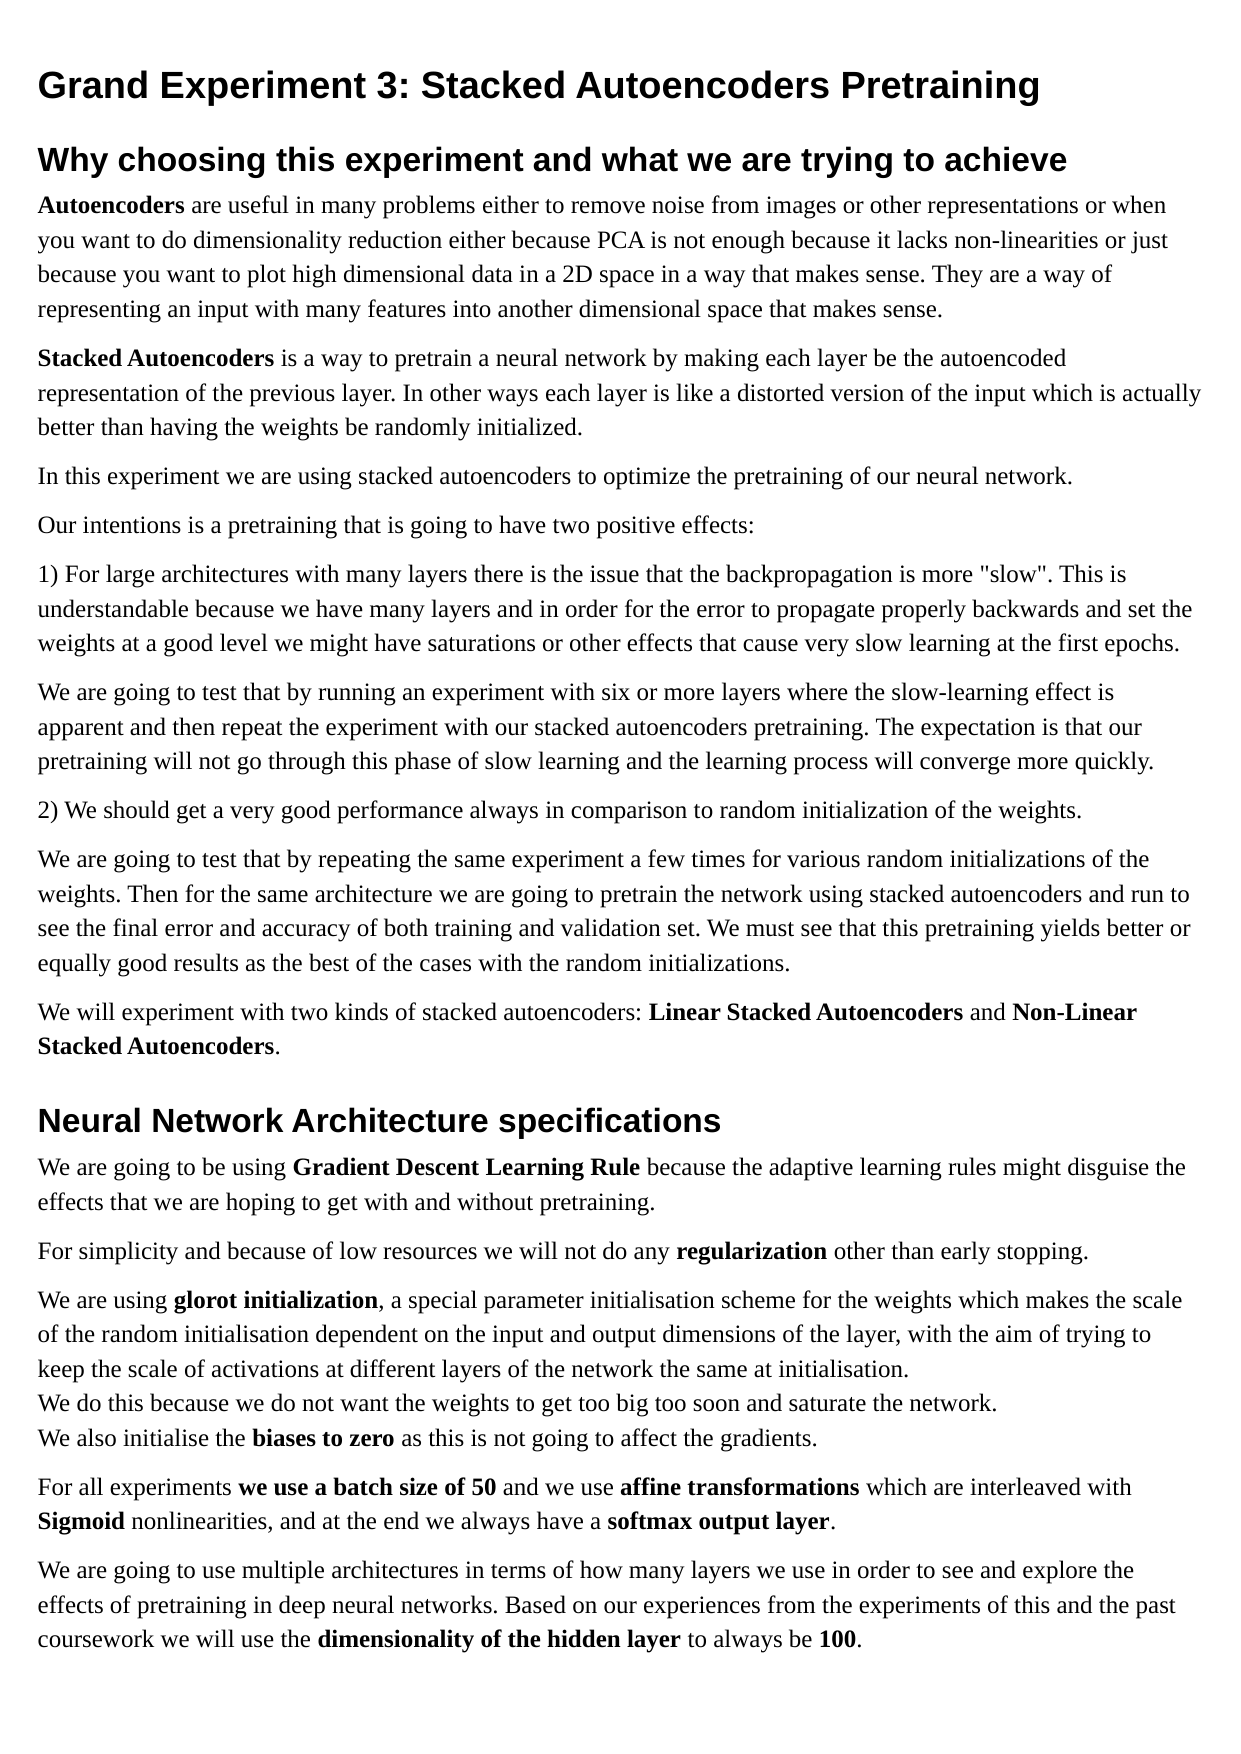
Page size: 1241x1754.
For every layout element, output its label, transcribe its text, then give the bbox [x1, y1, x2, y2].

text Stacked Autoencoders is a way to pretrain a neural network by making each layer be the autoencoded representation of the previous layer. In other ways each layer is like a distorted version of the input which is actually better than having the weights be randomly initialized. [37, 343, 1203, 441]
subtitle Neural Network Architecture specifications [37, 1101, 1203, 1140]
text For all experiments we use a batch size of 50 and we use affine transformations which are interleaved with Sigmoid nonlinearities, and at the end we always have a softmax output layer. [37, 1472, 1203, 1535]
text We are going to use multiple architectures in terms of how many layers we use in order to see and explore the effects of pretraining in deep neural networks. Based on our experiences from the experiments of this and the past coursework we will use the dimensionality of the hidden layer to always be 100. [37, 1556, 1203, 1653]
subtitle Grand Experiment 3: Stacked Autoencoders Pretraining [37, 62, 1203, 106]
text We are going to test that by running an experiment with six or more layers where the slow-learning effect is apparent and then repeat the experiment with our stacked autoencoders pretraining. The expectation is that our pretraining will not go through this phase of slow learning and the learning process will converge more quickly. [37, 677, 1203, 775]
text We are going to be using Gradient Descent Learning Rule because the adaptive learning rules might disguise the effects that we are hoping to get with and without pretraining. [37, 1152, 1203, 1216]
text We will experiment with two kinds of stacked autoencoders: Linear Stacked Autoencoders and Non-Linear Stacked Autoencoders. [37, 997, 1203, 1060]
text Autoencoders are useful in many problems either to remove noise from images or other representations or when you want to do dimensionality reduction either because PCA is not enough because it lacks non-linearities or just because you want to plot high dimensional data in a 2D space in a way that makes sense. They are a way of representing an input with many features into another dimensional space that makes sense. [37, 191, 1203, 323]
subtitle Why choosing this experiment and what we are trying to achieve [37, 139, 1203, 178]
text 1) For large architectures with many layers there is the issue that the backpropagation is more "slow". This is understandable because we have many layers and in order for the error to propagate properly backwards and set the weights at a good level we might have saturations or other effects that cause very slow learning at the first epochs. [37, 559, 1203, 657]
text Our intentions is a pretraining that is going to have two positive effects: [37, 510, 1203, 539]
text We are going to test that by repeating the same experiment a few times for various random initializations of the weights. Then for the same architecture we are going to pretrain the network using stacked autoencoders and run to see the final error and accuracy of both training and validation set. We must see that this pretraining yields better or equally good results as the best of the cases with the random initializations. [37, 844, 1203, 977]
text We are using glorot initialization, a special parameter initialisation scheme for the weights which makes the scale of the random initialisation dependent on the input and output dimensions of the layer, with the aim of trying to keep the scale of activations at different layers of the network the same at initialisation. We do this because we do not want the weights to get too big too soon and saturate the network. We also initialise the biases to zero as this is not going to affect the gradients. [37, 1285, 1203, 1452]
text 2) We should get a very good performance always in comparison to random initialization of the weights. [37, 795, 1203, 824]
text In this experiment we are using stacked autoencoders to optimize the pretraining of our neural network. [37, 461, 1203, 490]
text For simplicity and because of low resources we will not do any regularization other than early stopping. [37, 1236, 1203, 1265]
